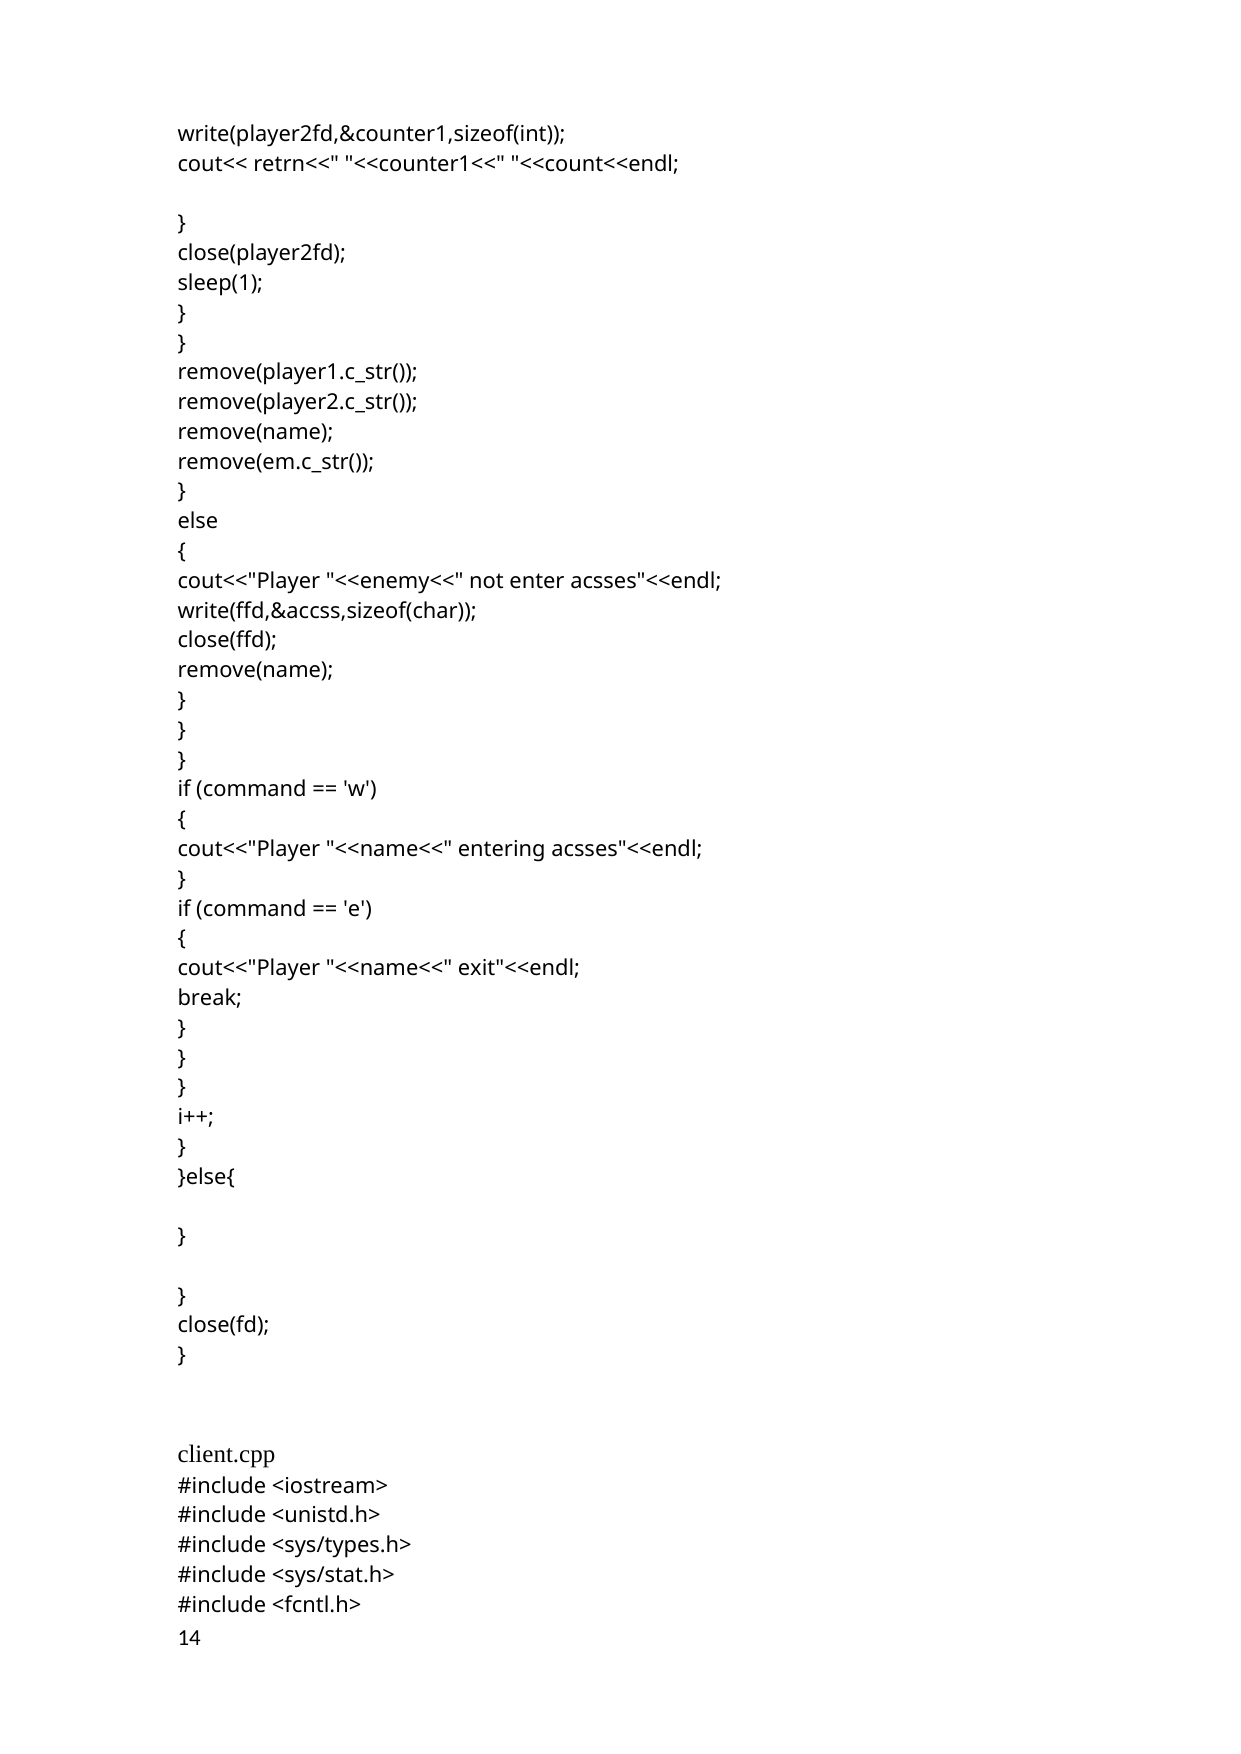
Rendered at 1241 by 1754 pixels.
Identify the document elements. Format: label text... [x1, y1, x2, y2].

text }else{ [177, 1161, 1152, 1191]
text remove(name); [177, 416, 1152, 446]
text } [177, 207, 1152, 237]
text if (command == 'e') [177, 893, 1152, 922]
text write(player2fd,&counter1,sizeof(int)); [177, 118, 1152, 148]
text #include <sys/stat.h> [177, 1559, 1152, 1589]
text remove(em.c_str()); [177, 446, 1152, 476]
text } [177, 1339, 1152, 1369]
text cout<<"Player "<<name<<" entering acsses"<<endl; [177, 833, 1152, 863]
text close(fd); [177, 1309, 1152, 1339]
text if (command == 'w') [177, 773, 1152, 803]
text break; [177, 982, 1152, 1012]
text remove(player2.c_str()); [177, 386, 1152, 416]
text else [177, 505, 1152, 535]
text } [177, 744, 1152, 773]
text write(ffd,&accss,sizeof(char)); [177, 595, 1152, 624]
text } [177, 1071, 1152, 1101]
text cout<<"Player "<<name<<" exit"<<endl; [177, 952, 1152, 982]
text } [177, 1131, 1152, 1161]
text sleep(1); [177, 267, 1152, 297]
text #include <iostream> [177, 1469, 1152, 1499]
text cout<< retrn<<" "<<counter1<<" "<<count<<endl; [177, 148, 1152, 178]
text } [177, 684, 1152, 714]
text } [177, 476, 1152, 505]
text } [177, 1220, 1152, 1250]
text remove(player1.c_str()); [177, 356, 1152, 386]
text remove(name); [177, 654, 1152, 684]
text cout<<"Player "<<enemy<<" not enter acsses"<<endl; [177, 565, 1152, 595]
text { [177, 922, 1152, 952]
text } [177, 714, 1152, 744]
text close(player2fd); [177, 237, 1152, 267]
text i++; [177, 1101, 1152, 1131]
text } [177, 1012, 1152, 1042]
text #include <sys/types.h> [177, 1529, 1152, 1559]
text { [177, 535, 1152, 565]
text #include <unistd.h> [177, 1499, 1152, 1529]
text } [177, 863, 1152, 893]
text { [177, 803, 1152, 833]
text } [177, 1280, 1152, 1309]
text client.cpp [177, 1439, 1152, 1468]
text } [177, 327, 1152, 356]
text #include <fcntl.h> [177, 1589, 1152, 1618]
text close(ffd); [177, 624, 1152, 654]
text } [177, 1042, 1152, 1071]
text } [177, 297, 1152, 327]
